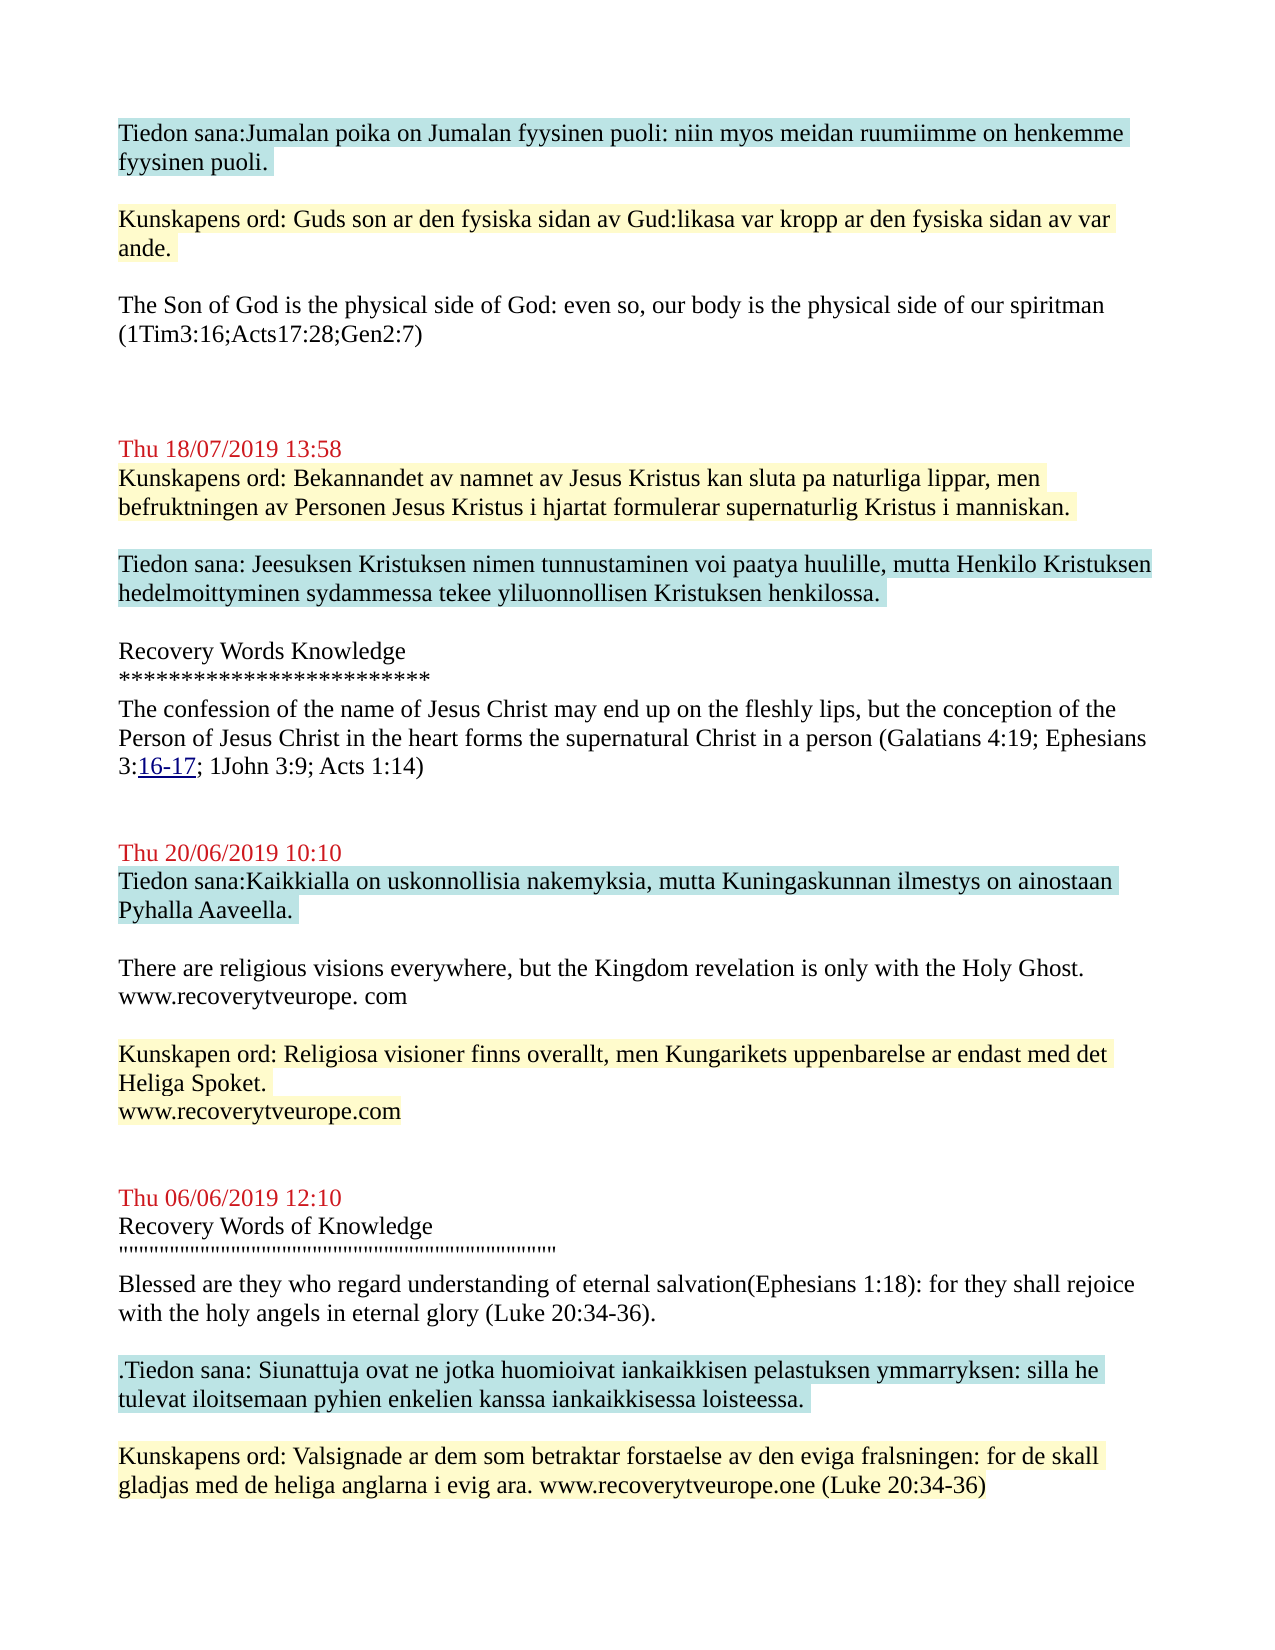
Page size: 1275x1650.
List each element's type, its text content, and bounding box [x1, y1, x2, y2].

text Thu 06/06/2019 12:10 [118, 1183, 1157, 1211]
text Recovery Words Knowledge ************************* The confession of the name of Jesus Christ may end up on the fleshly lips, but the conception of the Person of Jesus Christ in the heart forms the supernatural Christ in a person (Galatians 4:19; Ephesians 3:16-17; 1John 3:9; Acts 1:14) [118, 636, 1157, 780]
text Tiedon sana:Kaikkialla on uskonnollisia nakemyksia, mutta Kuningaskunnan ilmestys on ainostaan Pyhalla Aaveella. There are religious visions everywhere, but the Kingdom revelation is only with the Holy Ghost. www.recoverytveurope. com Kunskapen ord: Religiosa visioner finns overallt, men Kungarikets uppenbarelse ar endast med det Heliga Spoket. www.recoverytveurope.com [118, 866, 1157, 1125]
text The Son of God is the physical side of God: even so, our body is the physical side of our spiritman (1Tim3:16;Acts17:28;Gen2:7) [118, 262, 1157, 348]
text Tiedon sana:Jumalan poika on Jumalan fyysinen puoli: niin myos meidan ruumiimme on henkemme fyysinen puoli. Kunskapens ord: Guds son ar den fysiska sidan av Gud:likasa var kropp ar den fysiska sidan av var ande. [118, 118, 1157, 262]
text Thu 18/07/2019 13:58 [118, 434, 1157, 463]
text Thu 20/06/2019 10:10 [118, 838, 1157, 866]
text Kunskapens ord: Bekannandet av namnet av Jesus Kristus kan sluta pa naturliga lippar, men befruktningen av Personen Jesus Kristus i hjartat formulerar supernaturlig Kristus i manniskan. Tiedon sana: Jeesuksen Kristuksen nimen tunnustaminen voi paatya huulille, mutta Henkilo Kristuksen hedelmoittyminen sydammessa tekee yliluonnollisen Kristuksen henkilossa. [118, 463, 1157, 607]
text Recovery Words of Knowledge """"""""""""""""""""""""""""""""""""""""""" Blessed are they who regard understanding of eternal salvation(Ephesians 1:18): for they shall rejoice with the holy angels in eternal glory (Luke 20:34-36). .Tiedon sana: Siunattuja ovat ne jotka huomioivat iankaikkisen pelastuksen ymmarryksen: silla he tulevat iloitsemaan pyhien enkelien kanssa iankaikkisessa loisteessa. Kunskapens ord: Valsignade ar dem som betraktar forstaelse av den eviga fralsningen: for de skall gladjas med de heliga anglarna i evig ara. www.recoverytveurope.one (Luke 20:34-36) [118, 1211, 1157, 1499]
